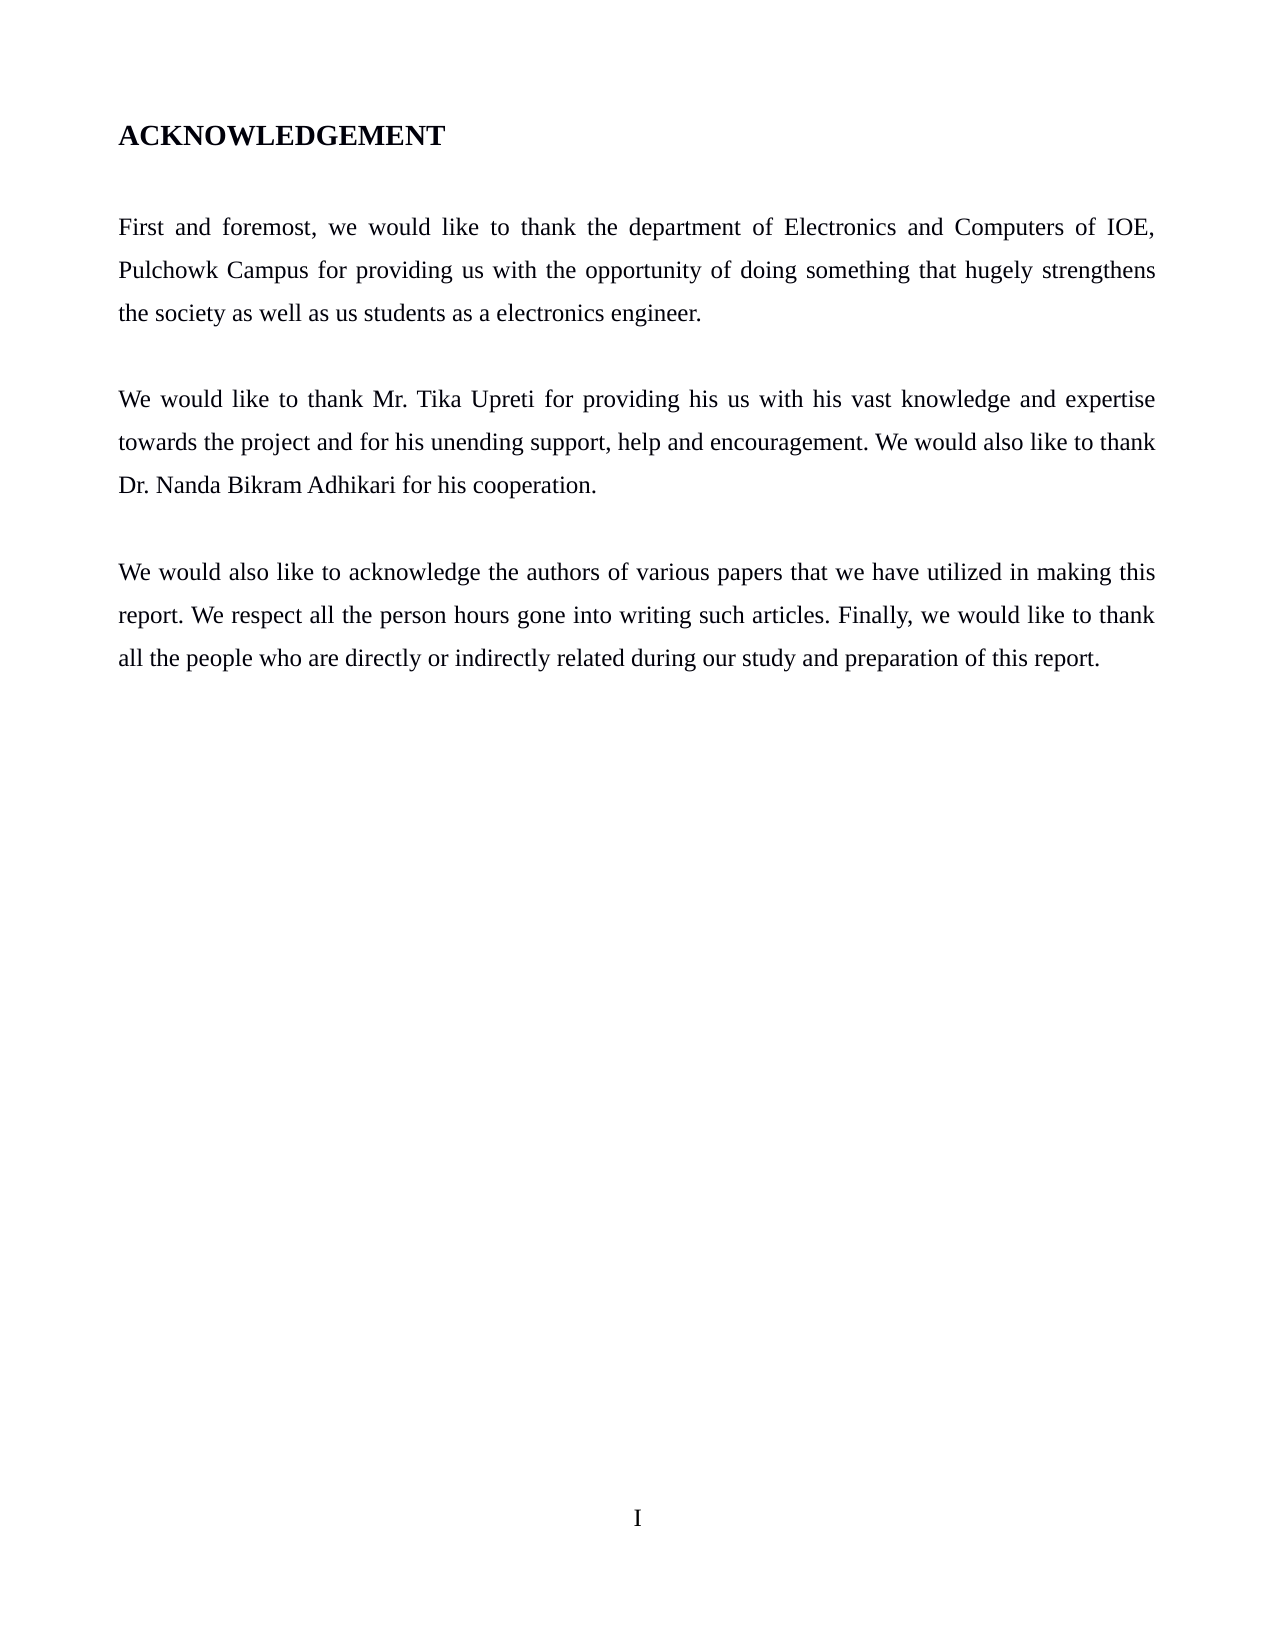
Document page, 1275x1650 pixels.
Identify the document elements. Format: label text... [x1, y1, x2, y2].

text ACKNOWLEDGEMENT [118, 118, 1157, 152]
text We would also like to acknowledge the authors of various papers that we have utilized in making this report. We respect all the person hours gone into writing such articles. Finally, we would like to thank all the people who are directly or indirectly related during our study and preparation of this report. [118, 557, 1157, 672]
text We would like to thank Mr. Tika Upreti for providing his us with his vast knowledge and expertise towards the project and for his unending support, help and encouragement. We would also like to thank Dr. Nanda Bikram Adhikari for his cooperation. [118, 384, 1157, 499]
text First and foremost, we would like to thank the department of Electronics and Computers of IOE, Pulchowk Campus for providing us with the opportunity of doing something that hugely strengthens the society as well as us students as a electronics engineer. [118, 212, 1157, 327]
